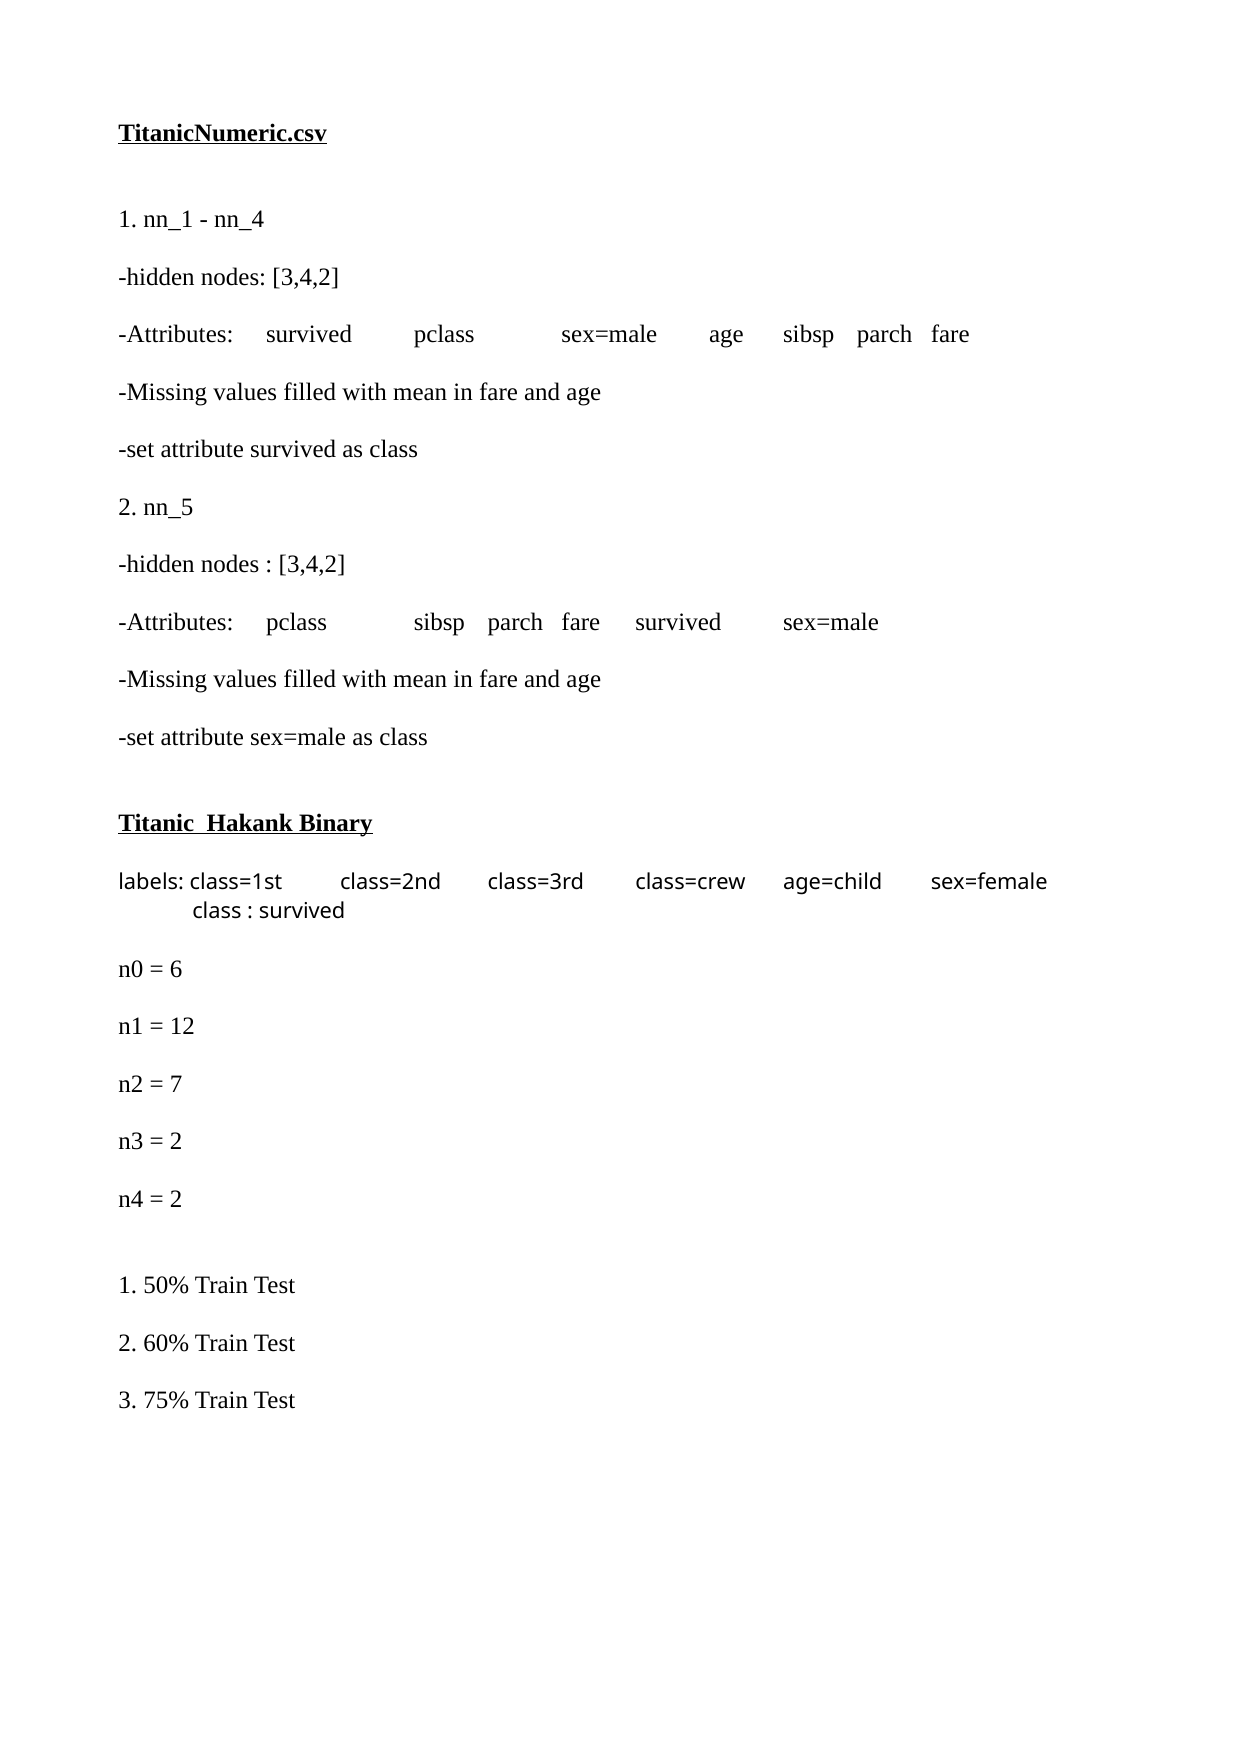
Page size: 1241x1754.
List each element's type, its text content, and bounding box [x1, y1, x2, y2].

text Titanic Hakank Binary [118, 808, 1122, 837]
text n0 = 6 [118, 954, 1122, 983]
text 1. 50% Train Test [118, 1270, 1122, 1299]
text -Missing values filled with mean in fare and age [118, 377, 1122, 406]
text -Missing values filled with mean in fare and age [118, 664, 1122, 693]
text labels: class=1st class=2nd class=3rd class=crew age=child sex=female class : survived [118, 866, 1122, 925]
text -Attributes: survived pclass sex=male age sibsp parch fare [118, 319, 1122, 348]
text TitanicNumeric.csv [118, 118, 1122, 147]
text 2. nn_5 [118, 492, 1122, 521]
text -set attribute sex=male as class [118, 722, 1122, 751]
text -hidden nodes: [3,4,2] [118, 262, 1122, 291]
text -hidden nodes : [3,4,2] [118, 549, 1122, 578]
text n4 = 2 [118, 1184, 1122, 1213]
text 1. nn_1 - nn_4 [118, 204, 1122, 233]
text 2. 60% Train Test [118, 1328, 1122, 1356]
text n3 = 2 [118, 1126, 1122, 1155]
text n1 = 12 [118, 1011, 1122, 1040]
text 3. 75% Train Test [118, 1385, 1122, 1414]
text n2 = 7 [118, 1069, 1122, 1098]
text -Attributes: pclass sibsp parch fare survived sex=male [118, 607, 1122, 636]
text -set attribute survived as class [118, 434, 1122, 463]
